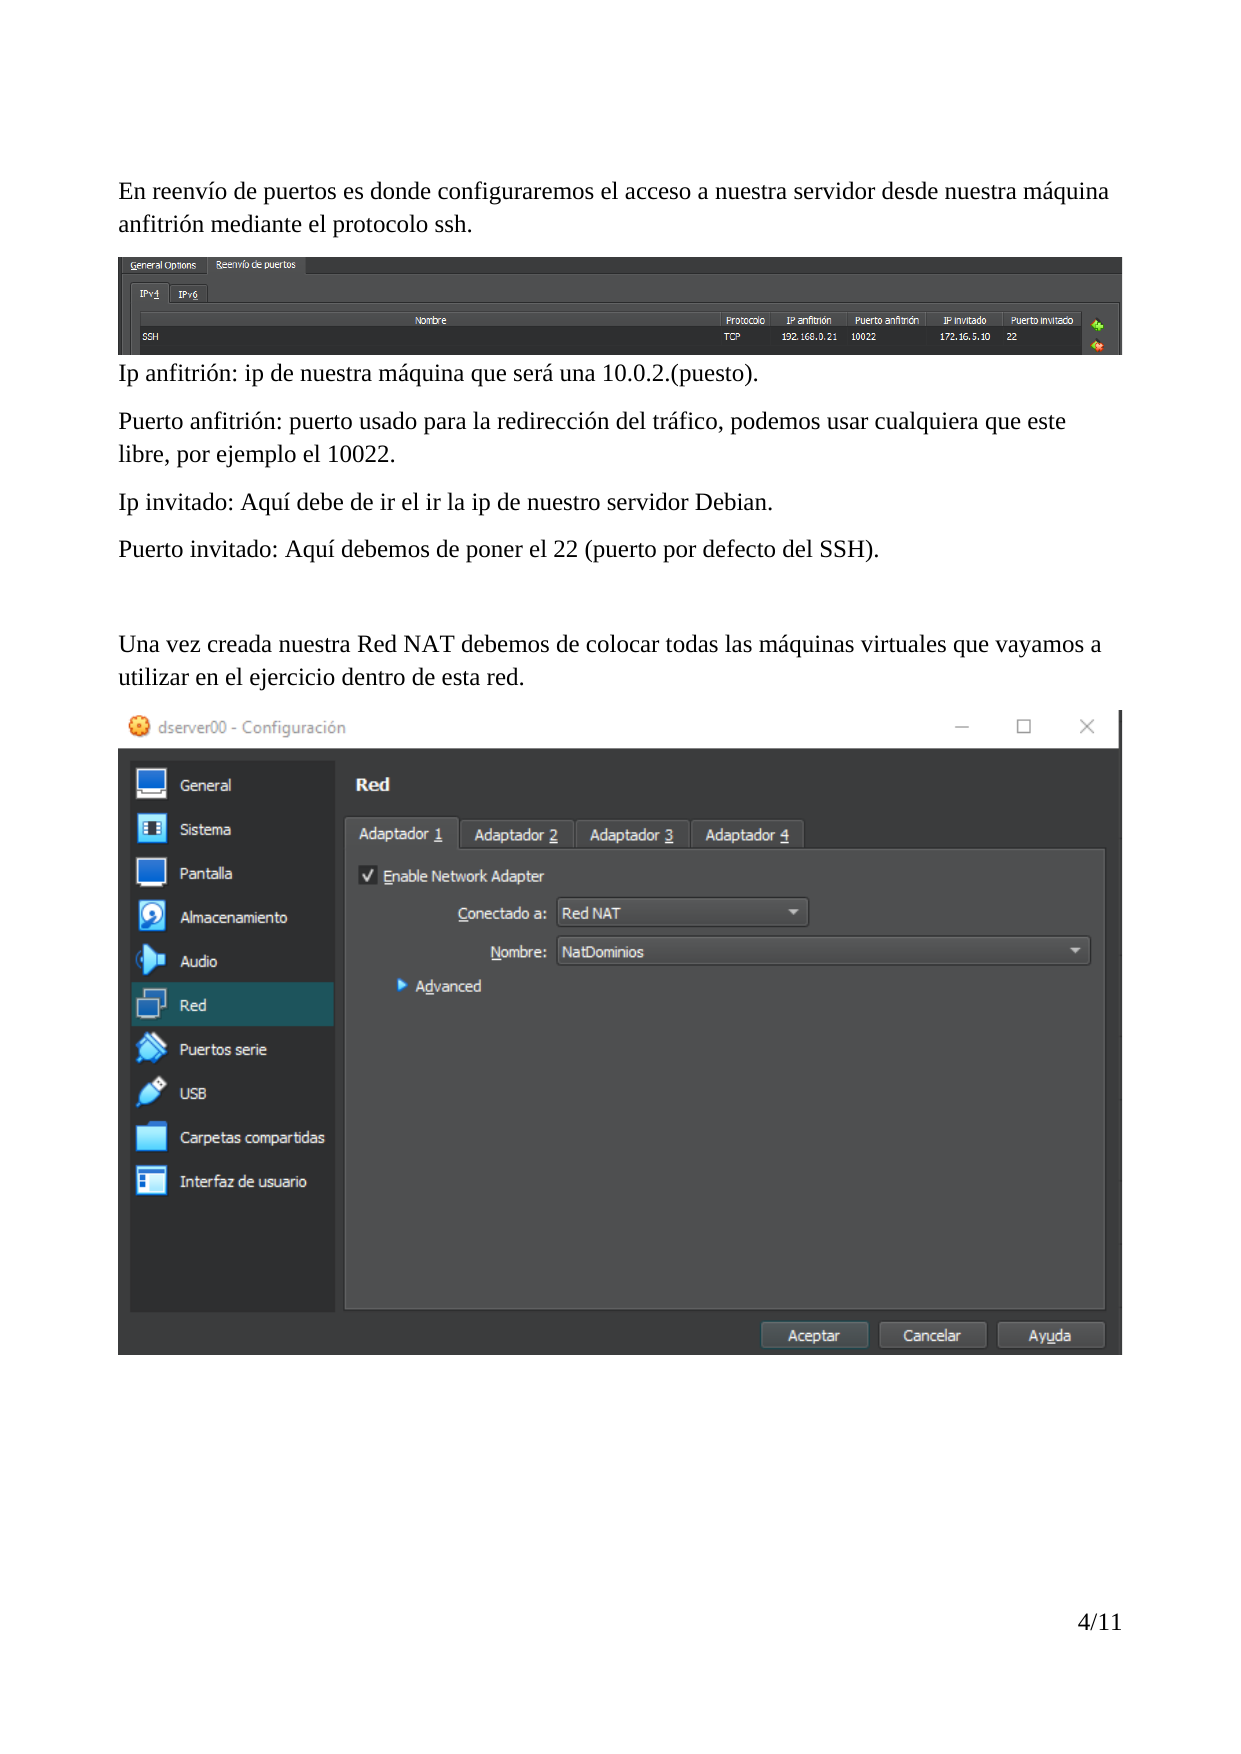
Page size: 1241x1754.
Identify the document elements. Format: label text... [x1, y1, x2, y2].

picture [118, 257, 1123, 355]
text Puerto invitado: Aquí debemos de poner el 22 (puerto por defecto del SSH). [118, 534, 1122, 563]
text En reenvío de puertos es donde configuraremos el acceso a nuestra servidor desde nuestra máquina anfitrión mediante el protocolo ssh. [118, 176, 1122, 238]
text Una vez creada nuestra Red NAT debemos de colocar todas las máquinas virtuales que vayamos a utilizar en el ejercicio dentro de esta red. [118, 629, 1122, 691]
text Puerto anfitrión: puerto usado para la redirección del tráfico, podemos usar cualquiera que este libre, por ejemplo el 10022. [118, 406, 1122, 468]
picture [118, 710, 1123, 1355]
text Ip anfitrión: ip de nuestra máquina que será una 10.0.2.(puesto). [118, 355, 1122, 387]
text Ip invitado: Aquí debe de ir el ir la ip de nuestro servidor Debian. [118, 487, 1122, 515]
